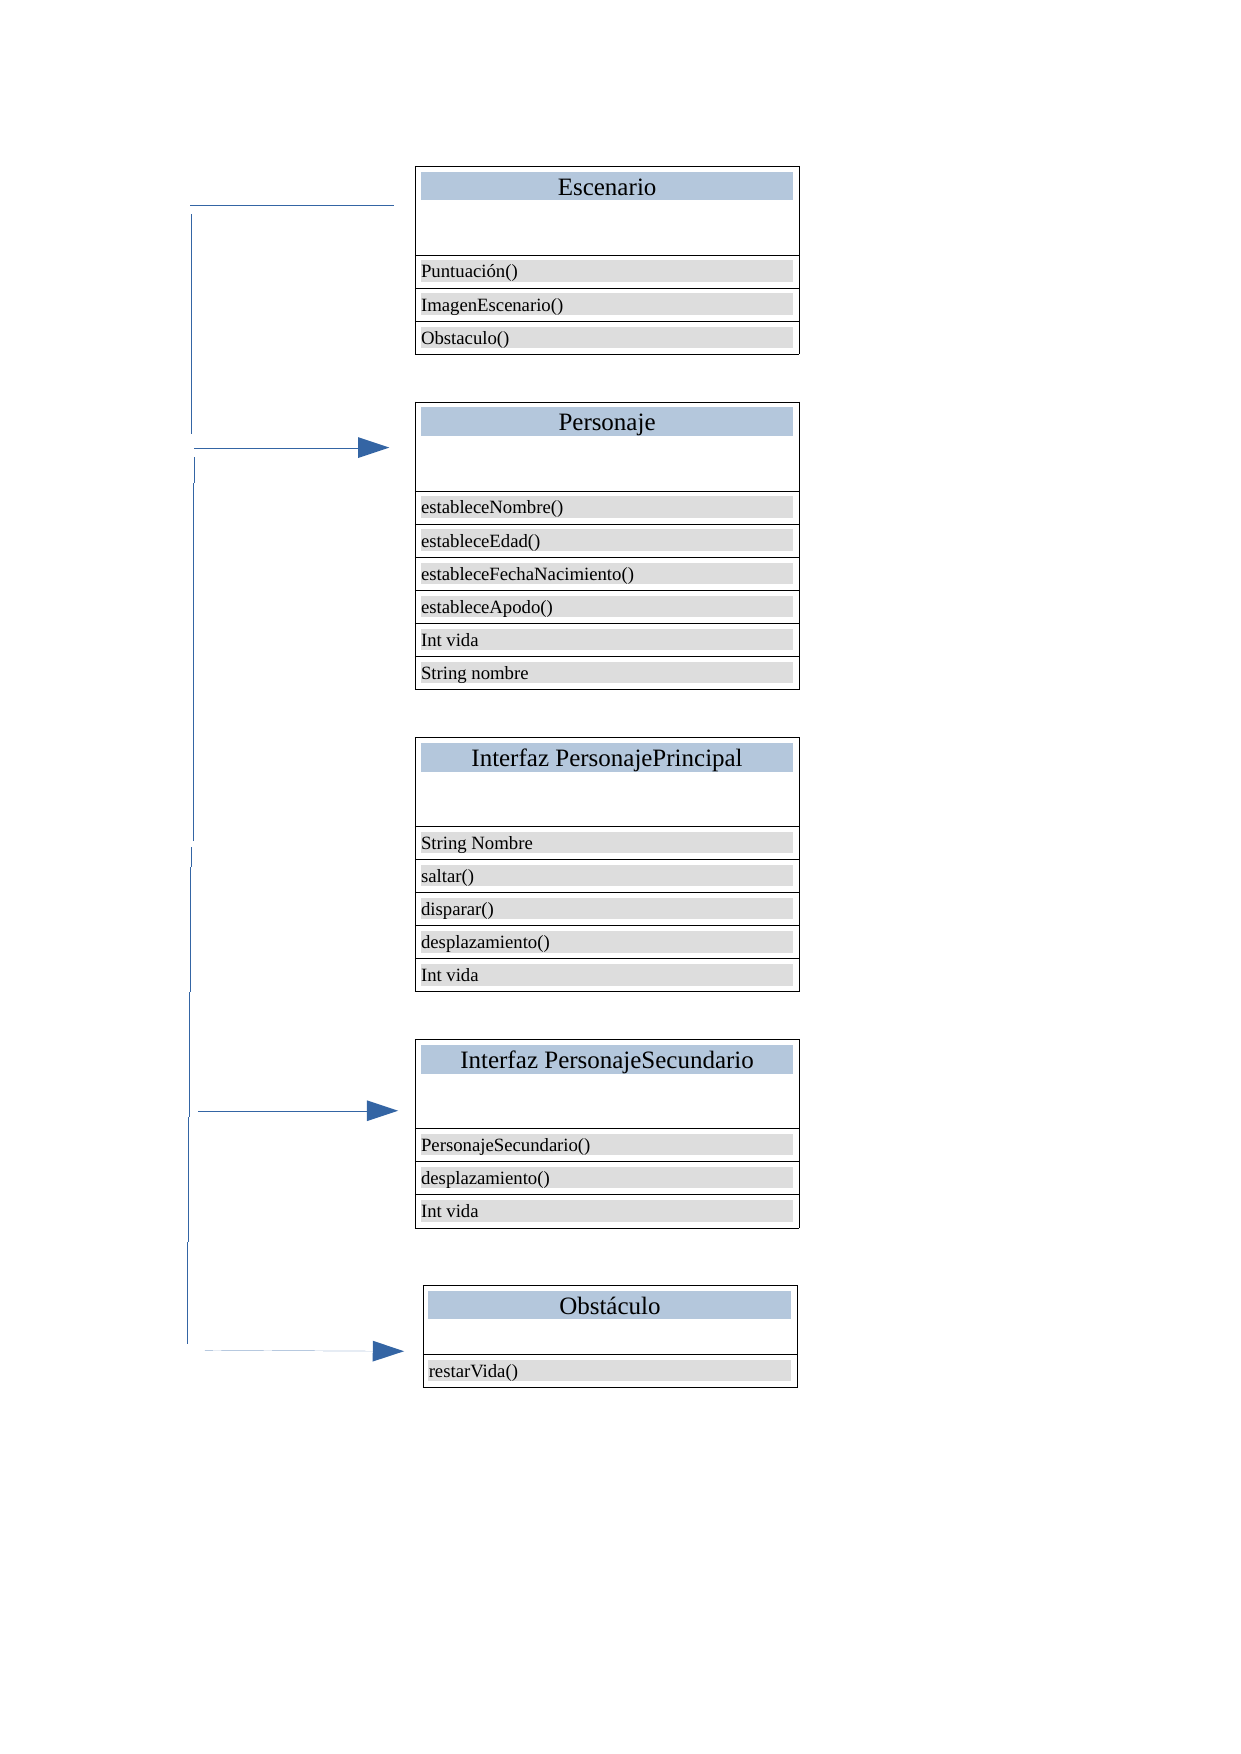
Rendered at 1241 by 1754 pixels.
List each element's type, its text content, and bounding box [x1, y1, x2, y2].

table_cell saltar() [416, 860, 799, 892]
table_cell ImagenEscenario() [416, 289, 799, 321]
table_cell estableceNombre() [416, 492, 799, 524]
table_cell restarVida() [424, 1355, 797, 1387]
table_cell String nombre [416, 657, 799, 689]
table_cell Obstaculo() [416, 322, 799, 354]
table_cell desplazamiento() [416, 926, 799, 958]
table_cell estableceFechaNacimiento() [416, 558, 799, 590]
table_cell Puntuación() [416, 256, 799, 288]
table_header Interfaz PersonajePrincipal [416, 738, 799, 826]
table_cell String Nombre [416, 827, 799, 859]
table_cell Int vida [416, 959, 799, 991]
table_cell desplazamiento() [416, 1162, 799, 1194]
table_cell disparar() [416, 893, 799, 925]
table_cell Int vida [416, 1195, 799, 1227]
table_header Personaje [416, 403, 799, 491]
table_header Interfaz PersonajeSecundario [416, 1040, 799, 1128]
table_cell estableceEdad() [416, 525, 799, 557]
table_cell Int vida [416, 624, 799, 656]
table_cell estableceApodo() [416, 591, 799, 623]
table_cell PersonajeSecundario() [416, 1129, 799, 1161]
table_header Obstáculo [424, 1286, 797, 1354]
table_header Escenario [416, 167, 799, 254]
